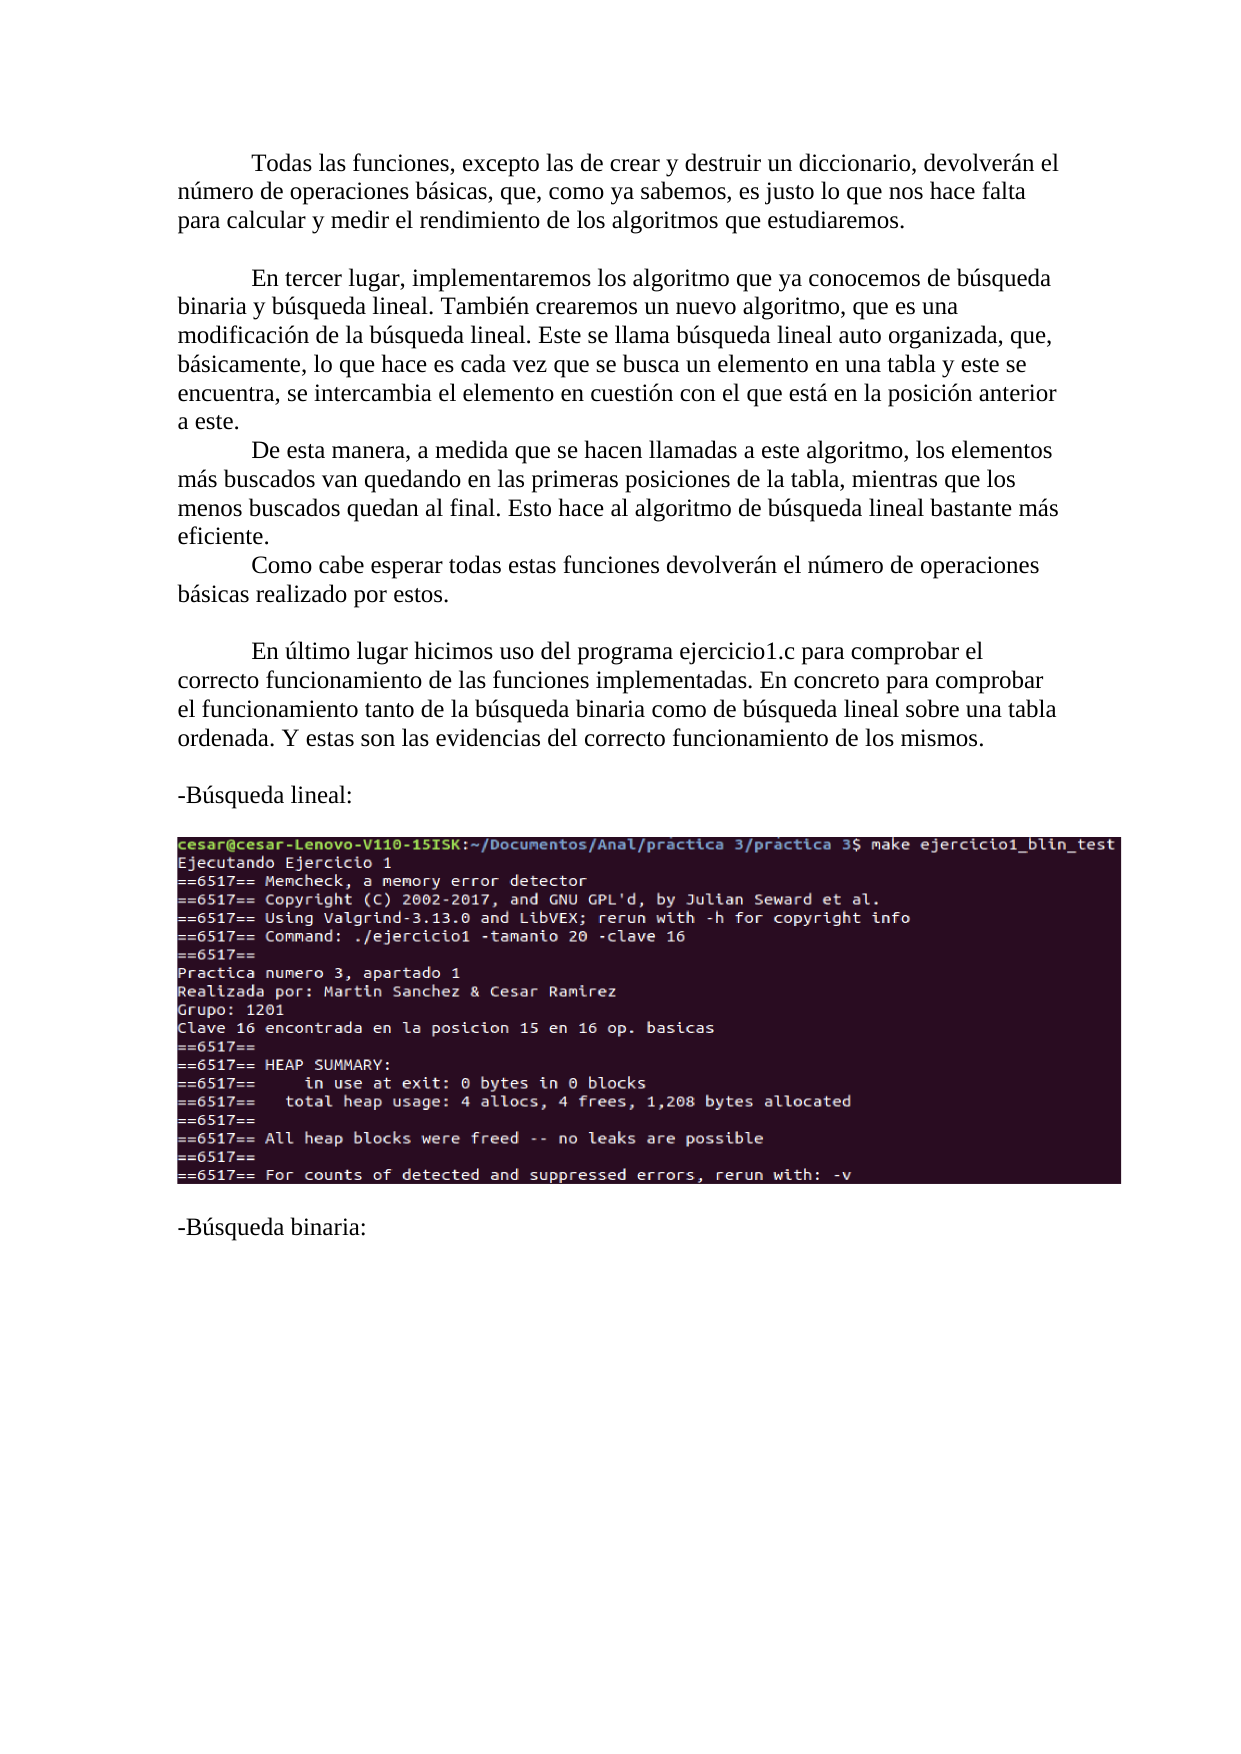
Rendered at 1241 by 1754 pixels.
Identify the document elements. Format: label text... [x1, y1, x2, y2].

text Como cabe esperar todas estas funciones devolverán el número de operaciones básicas realizado por estos. [177, 550, 1063, 608]
text Todas las funciones, excepto las de crear y destruir un diccionario, devolverán el número de operaciones básicas, que, como ya sabemos, es justo lo que nos hace falta para calcular y medir el rendimiento de los algoritmos que estudiaremos. [177, 148, 1063, 234]
text -Búsqueda binaria: [177, 1212, 1063, 1241]
picture [177, 837, 1122, 1184]
text -Búsqueda lineal: [177, 780, 1063, 809]
text En tercer lugar, implementaremos los algoritmo que ya conocemos de búsqueda binaria y búsqueda lineal. También crearemos un nuevo algoritmo, que es una modificación de la búsqueda lineal. Este se llama búsqueda lineal auto organizada, que, básicamente, lo que hace es cada vez que se busca un elemento en una tabla y este se encuentra, se intercambia el elemento en cuestión con el que está en la posición anterior a este. [177, 263, 1063, 435]
text En último lugar hicimos uso del programa ejercicio1.c para comprobar el correcto funcionamiento de las funciones implementadas. En concreto para comprobar el funcionamiento tanto de la búsqueda binaria como de búsqueda lineal sobre una tabla ordenada. Y estas son las evidencias del correcto funcionamiento de los mismos. [177, 636, 1063, 751]
text De esta manera, a medida que se hacen llamadas a este algoritmo, los elementos más buscados van quedando en las primeras posiciones de la tabla, mientras que los menos buscados quedan al final. Esto hace al algoritmo de búsqueda lineal bastante más eficiente. [177, 435, 1063, 550]
